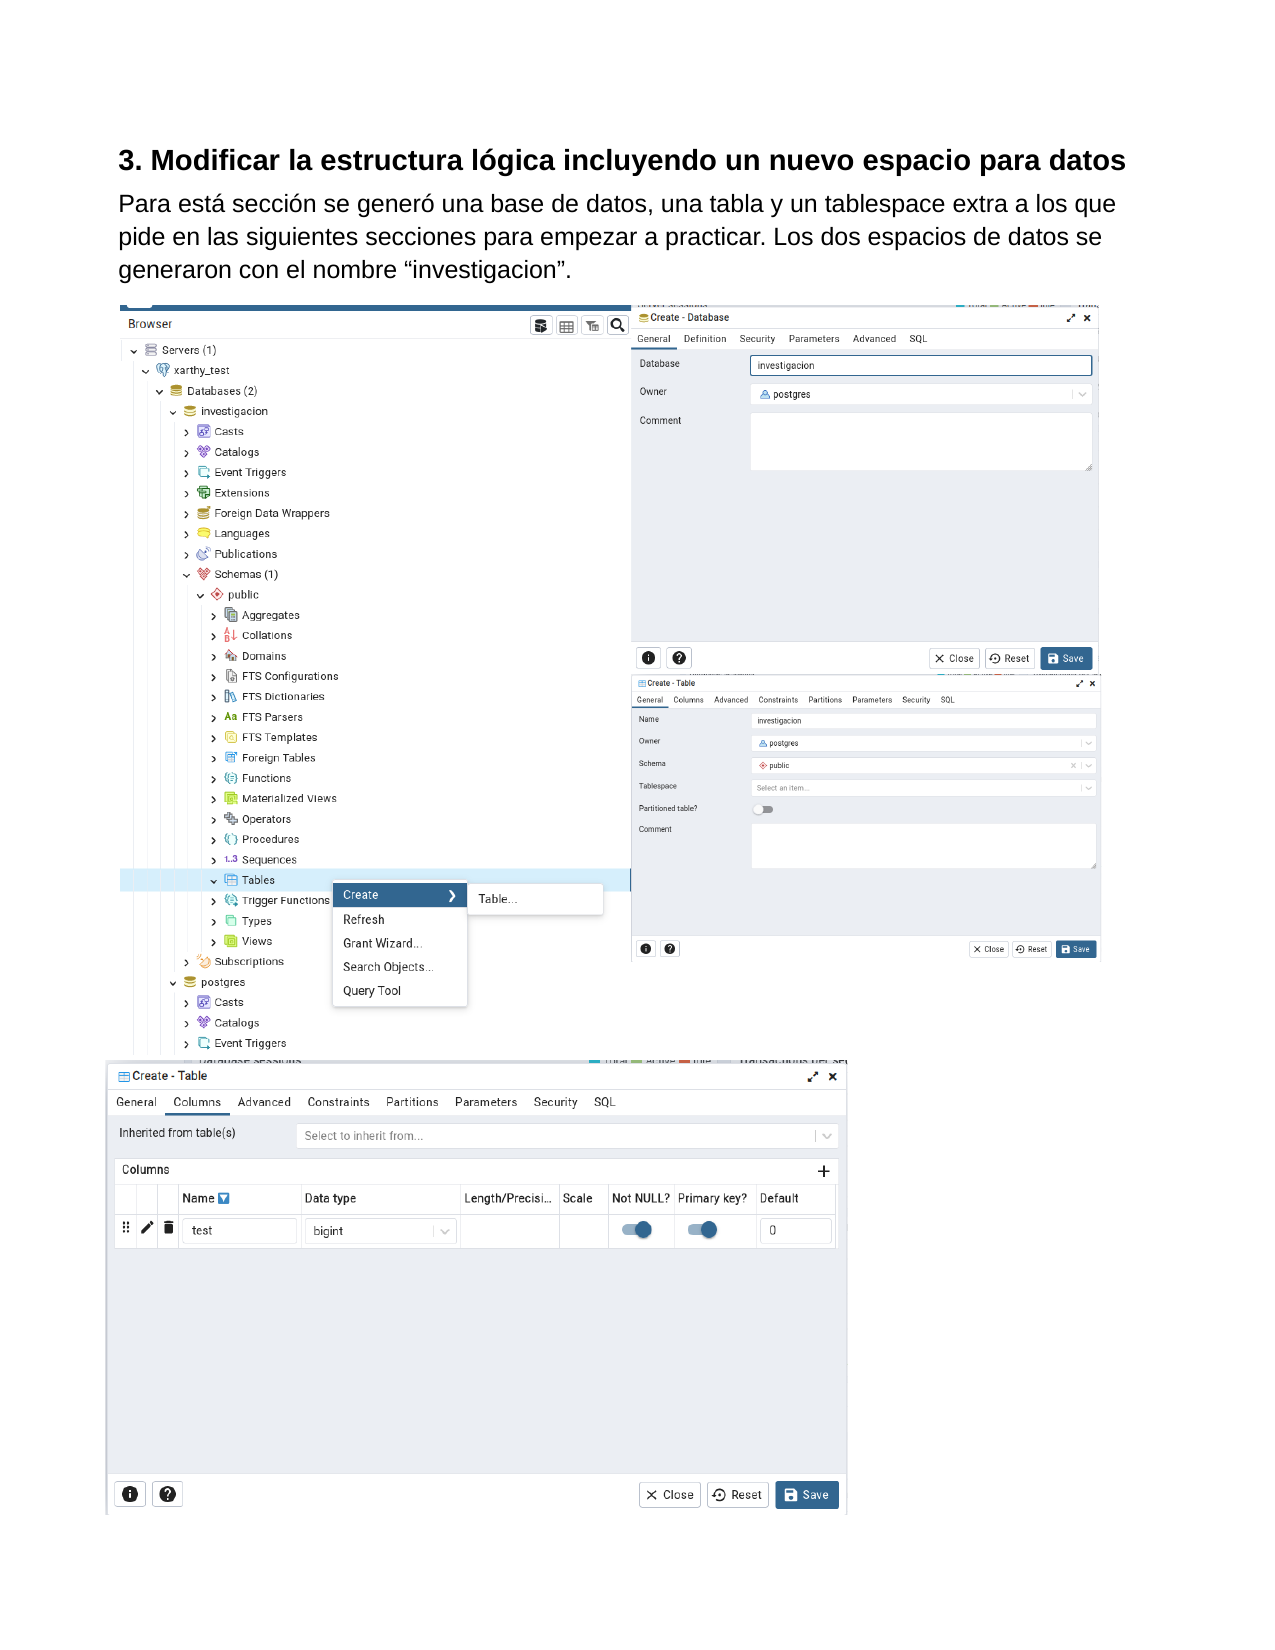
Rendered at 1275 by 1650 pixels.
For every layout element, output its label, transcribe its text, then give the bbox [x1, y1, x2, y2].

picture [120, 305, 1102, 1055]
subtitle 3. Modificar la estructura lógica incluyendo un nuevo espacio para datos [118, 143, 1157, 177]
text Para está sección se generó una base de datos, una tabla y un tablespace extra a los que pide en las siguientes secciones para empezar a practicar. Los dos espacios de datos se generaron con el nombre “investigacion”. [118, 189, 1157, 284]
picture [105, 1060, 848, 1515]
